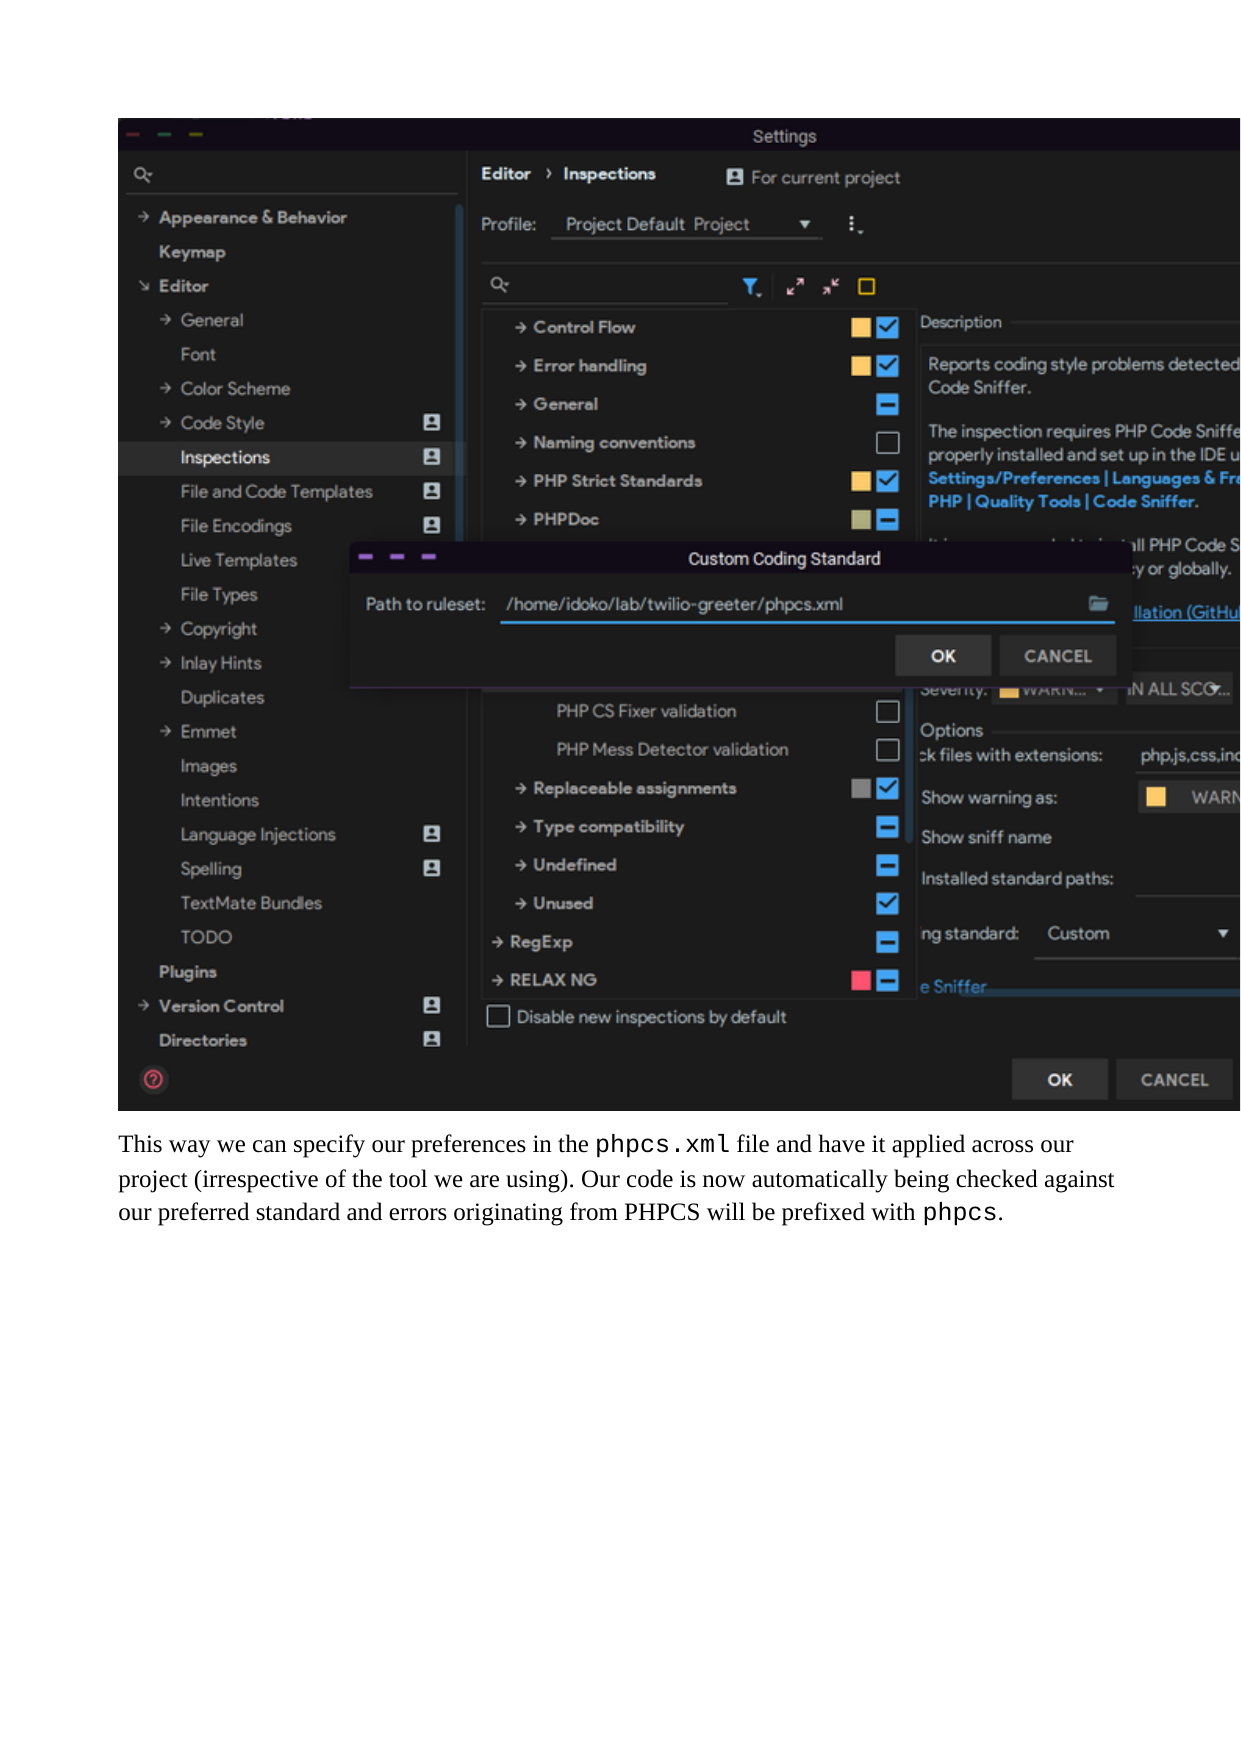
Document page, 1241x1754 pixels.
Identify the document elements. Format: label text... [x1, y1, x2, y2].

text This way we can specify our preferences in the phpcs.xml file and have it applied across our project (irrespective of the tool we are using). Our code is now automatically being checked against our preferred standard and errors originating from PHPCS will be prefixed with phpcs. [118, 1129, 1122, 1228]
picture [118, 118, 1241, 1111]
